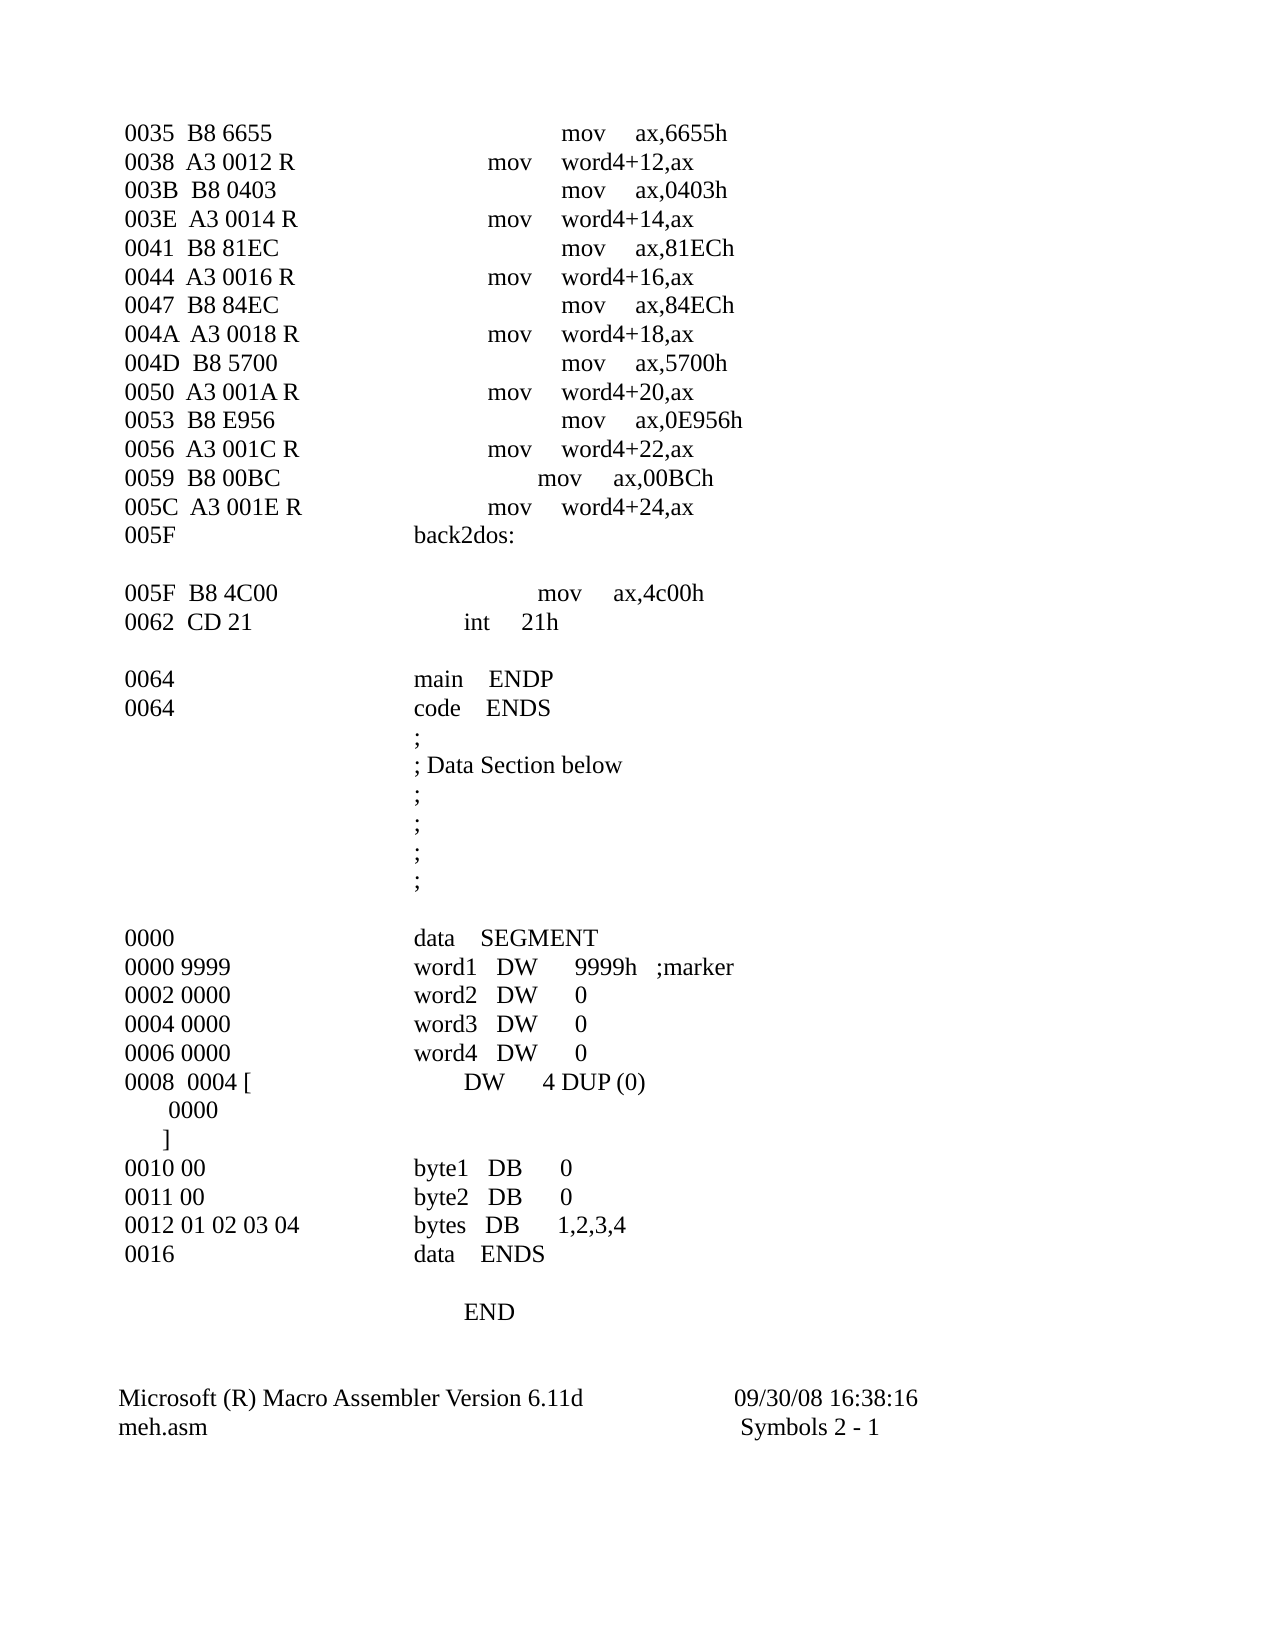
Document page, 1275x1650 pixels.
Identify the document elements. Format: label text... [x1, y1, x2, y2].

text 005C A3 001E R mov word4+24,ax [118, 492, 1157, 521]
text 0035 B8 6655 mov ax,6655h [118, 118, 1157, 147]
text 0053 B8 E956 mov ax,0E956h [118, 406, 1157, 434]
text 0059 B8 00BC mov ax,00BCh [118, 463, 1157, 492]
text 003E A3 0014 R mov word4+14,ax [118, 204, 1157, 233]
text Microsoft (R) Macro Assembler Version 6.11d 09/30/08 16:38:16 [118, 1383, 1157, 1412]
text 0056 A3 001C R mov word4+22,ax [118, 434, 1157, 463]
text meh.asm Symbols 2 - 1 [118, 1412, 1157, 1441]
text 005F back2dos: [118, 521, 1157, 549]
text 003B B8 0403 mov ax,0403h [118, 176, 1157, 204]
text ] [118, 1124, 1157, 1153]
text 0010 00 byte1 DB 0 [118, 1153, 1157, 1182]
text 0050 A3 001A R mov word4+20,ax [118, 377, 1157, 406]
text 004D B8 5700 mov ax,5700h [118, 348, 1157, 377]
text 0038 A3 0012 R mov word4+12,ax [118, 147, 1157, 176]
text 0041 B8 81EC mov ax,81ECh [118, 233, 1157, 262]
text 0008 0004 [ DW 4 DUP (0) [118, 1067, 1157, 1096]
text 0047 B8 84EC mov ax,84ECh [118, 291, 1157, 319]
text 0064 code ENDS [118, 693, 1157, 722]
text 0004 0000 word3 DW 0 [118, 1009, 1157, 1038]
text ; [118, 866, 1157, 894]
text 0002 0000 word2 DW 0 [118, 981, 1157, 1009]
text 005F B8 4C00 mov ax,4c00h [118, 578, 1157, 607]
text ; [118, 808, 1157, 837]
text 0000 9999 word1 DW 9999h ;marker [118, 952, 1157, 981]
text 0000 data SEGMENT [118, 923, 1157, 952]
text ; [118, 722, 1157, 751]
text 004A A3 0018 R mov word4+18,ax [118, 319, 1157, 348]
text 0016 data ENDS [118, 1239, 1157, 1268]
text ; [118, 779, 1157, 808]
text 0011 00 byte2 DB 0 [118, 1182, 1157, 1211]
text 0000 [118, 1096, 1157, 1124]
text 0006 0000 word4 DW 0 [118, 1038, 1157, 1067]
text ; Data Section below [118, 751, 1157, 779]
text 0064 main ENDP [118, 664, 1157, 693]
text 0012 01 02 03 04 bytes DB 1,2,3,4 [118, 1211, 1157, 1239]
text 0044 A3 0016 R mov word4+16,ax [118, 262, 1157, 291]
text END [118, 1297, 1157, 1326]
text 0062 CD 21 int 21h [118, 607, 1157, 636]
text ; [118, 837, 1157, 866]
